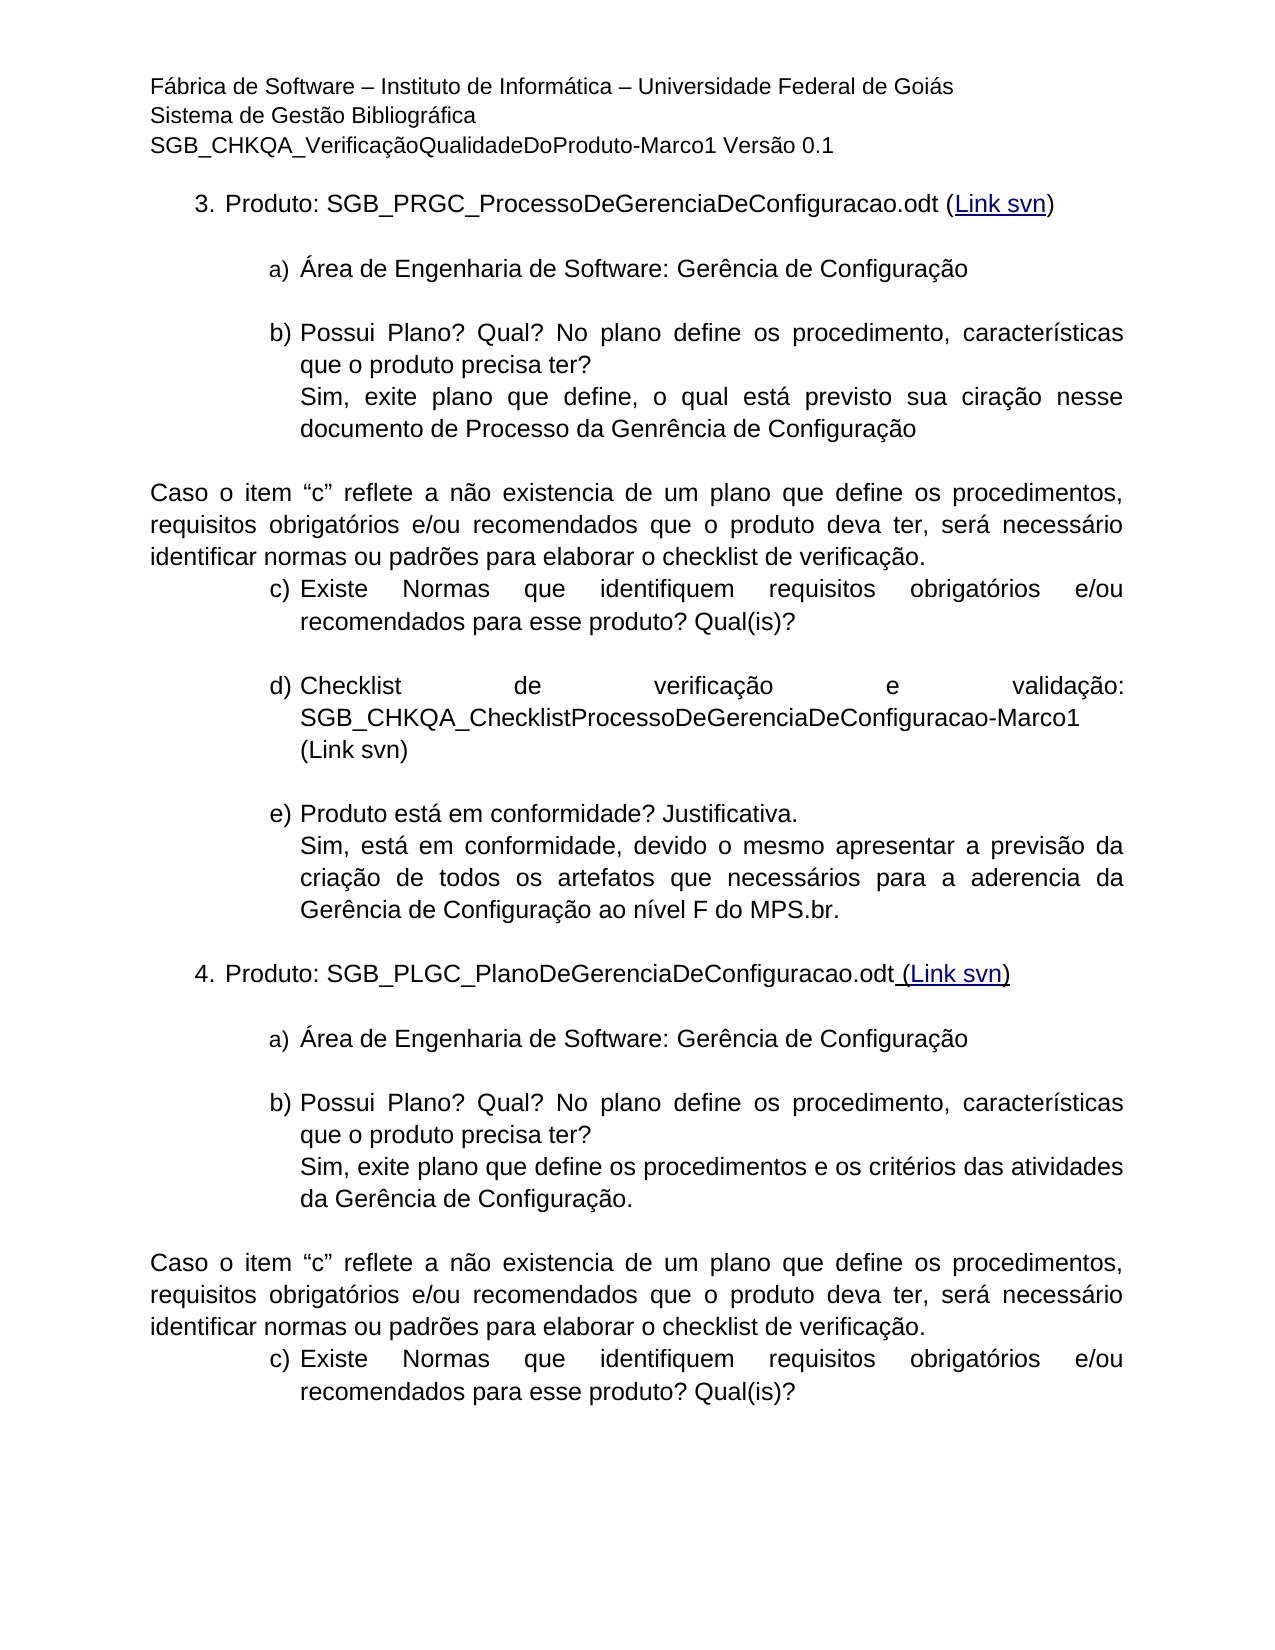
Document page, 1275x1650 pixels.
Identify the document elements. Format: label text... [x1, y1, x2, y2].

text Caso o item “c” reflete a não existencia de um plano que define os procedimentos, requisitos obrigatórios e/ou recomendados que o produto deva ter, será necessário identificar normas ou padrões para elaborar o checklist de verificação. [150, 479, 1125, 571]
list Área de Engenharia de Software: Gerência de Configuração [262, 1024, 1125, 1052]
list Checklist de verificação e validação: SGB_CHKQA_ChecklistProcessoDeGerenciaDeConfiguracao-Marco1 (Link svn) [262, 671, 1125, 763]
text Caso o item “c” reflete a não existencia de um plano que define os procedimentos, requisitos obrigatórios e/ou recomendados que o produto deva ter, será necessário identificar normas ou padrões para elaborar o checklist de verificação. [150, 1249, 1125, 1341]
list Possui Plano? Qual? No plano define os procedimento, características que o produto precisa ter? [262, 1088, 1125, 1148]
list Produto: SGB_PRGC_ProcessoDeGerenciaDeConfiguracao.odt (Link svn) [187, 190, 1125, 218]
list Sim, exite plano que define, o qual está previsto sua ciração nesse documento de Processo da Genrência de Configuração [262, 383, 1125, 443]
list Possui Plano? Qual? No plano define os procedimento, características que o produto precisa ter? [262, 318, 1125, 378]
list Sim, exite plano que define os procedimentos e os critérios das atividades da Gerência de Configuração. [262, 1153, 1125, 1213]
list Existe Normas que identifiquem requisitos obrigatórios e/ou recomendados para esse produto? Qual(is)? [262, 1345, 1125, 1405]
list Produto: SGB_PLGC_PlanoDeGerenciaDeConfiguracao.odt (Link svn) [187, 960, 1125, 988]
list Existe Normas que identifiquem requisitos obrigatórios e/ou recomendados para esse produto? Qual(is)? [262, 575, 1125, 635]
list Produto está em conformidade? Justificativa. [262, 800, 1125, 828]
list Sim, está em conformidade, devido o mesmo apresentar a previsão da criação de todos os artefatos que necessários para a aderencia da Gerência de Configuração ao nível F do MPS.br. [262, 832, 1125, 924]
list Área de Engenharia de Software: Gerência de Configuração [262, 254, 1125, 282]
